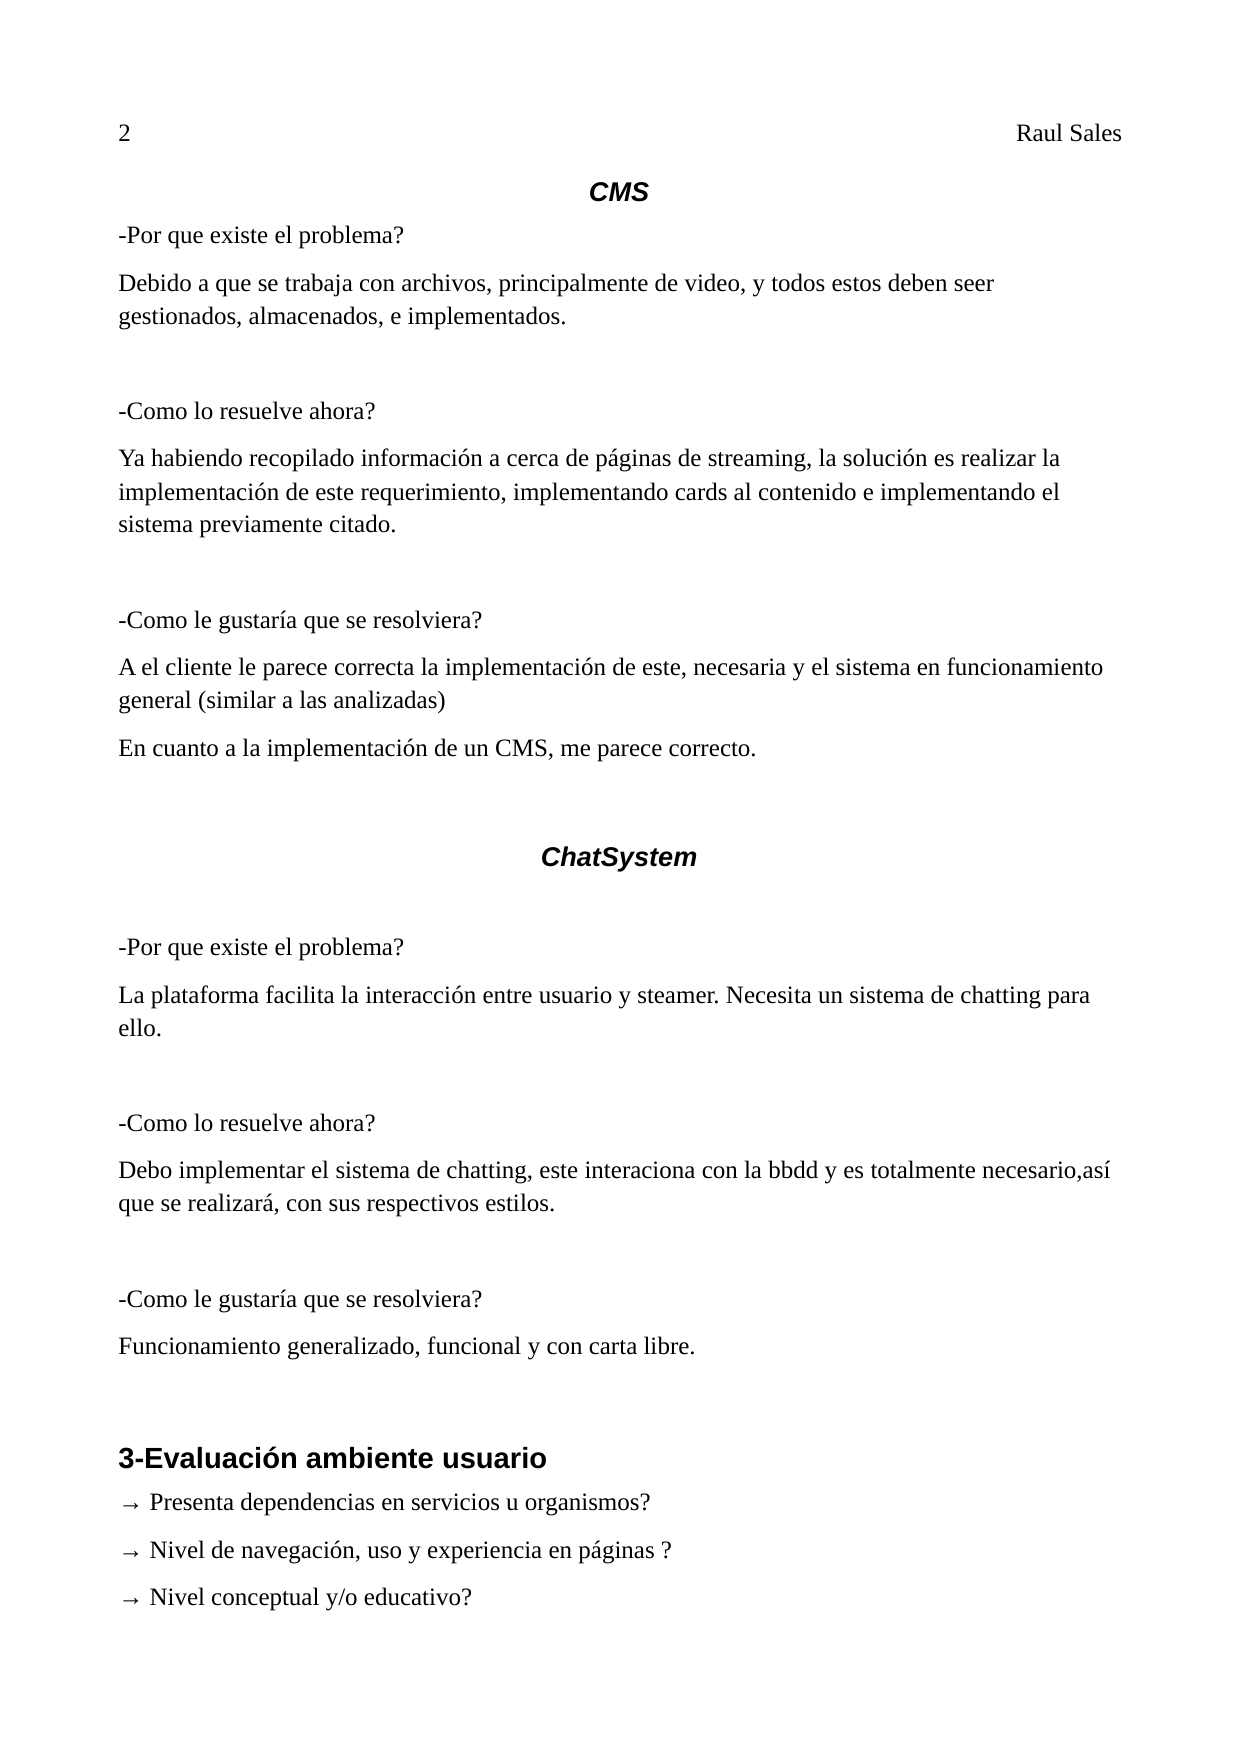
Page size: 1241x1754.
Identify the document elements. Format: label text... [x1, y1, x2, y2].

text La plataforma facilita la interacción entre usuario y steamer. Necesita un sistema de chatting para ello. [118, 980, 1122, 1041]
text Debido a que se trabaja con archivos, principalmente de video, y todos estos deben seer gestionados, almacenados, e implementados. [118, 268, 1122, 329]
text → Nivel conceptual y/o educativo? [118, 1582, 1122, 1611]
text → Nivel de navegación, uso y experiencia en páginas ? [118, 1535, 1122, 1563]
text Funcionamiento generalizado, funcional y con carta libre. [118, 1331, 1122, 1360]
text Ya habiendo recopilado información a cerca de páginas de streaming, la solución es realizar la implementación de este requerimiento, implementando cards al contenido e implementando el sistema previamente citado. [118, 443, 1122, 538]
subtitle CMS [118, 176, 1122, 208]
text A el cliente le parece correcta la implementación de este, necesaria y el sistema en funcionamiento general (similar a las analizadas) [118, 652, 1122, 714]
text En cuanto a la implementación de un CMS, me parece correcto. [118, 733, 1122, 762]
subtitle 3-Evaluación ambiente usuario [118, 1441, 1122, 1475]
text → Presenta dependencias en servicios u organismos? [118, 1487, 1122, 1516]
text -Como lo resuelve ahora? [118, 396, 1122, 425]
subtitle ChatSystem [118, 841, 1122, 872]
text Debo implementar el sistema de chatting, este interaciona con la bbdd y es totalmente necesario,así que se realizará, con sus respectivos estilos. [118, 1156, 1122, 1217]
text -Por que existe el problema? [118, 932, 1122, 961]
text -Por que existe el problema? [118, 220, 1122, 249]
text -Como le gustaría que se resolviera? [118, 605, 1122, 633]
text -Como le gustaría que se resolviera? [118, 1284, 1122, 1312]
text -Como lo resuelve ahora? [118, 1108, 1122, 1137]
